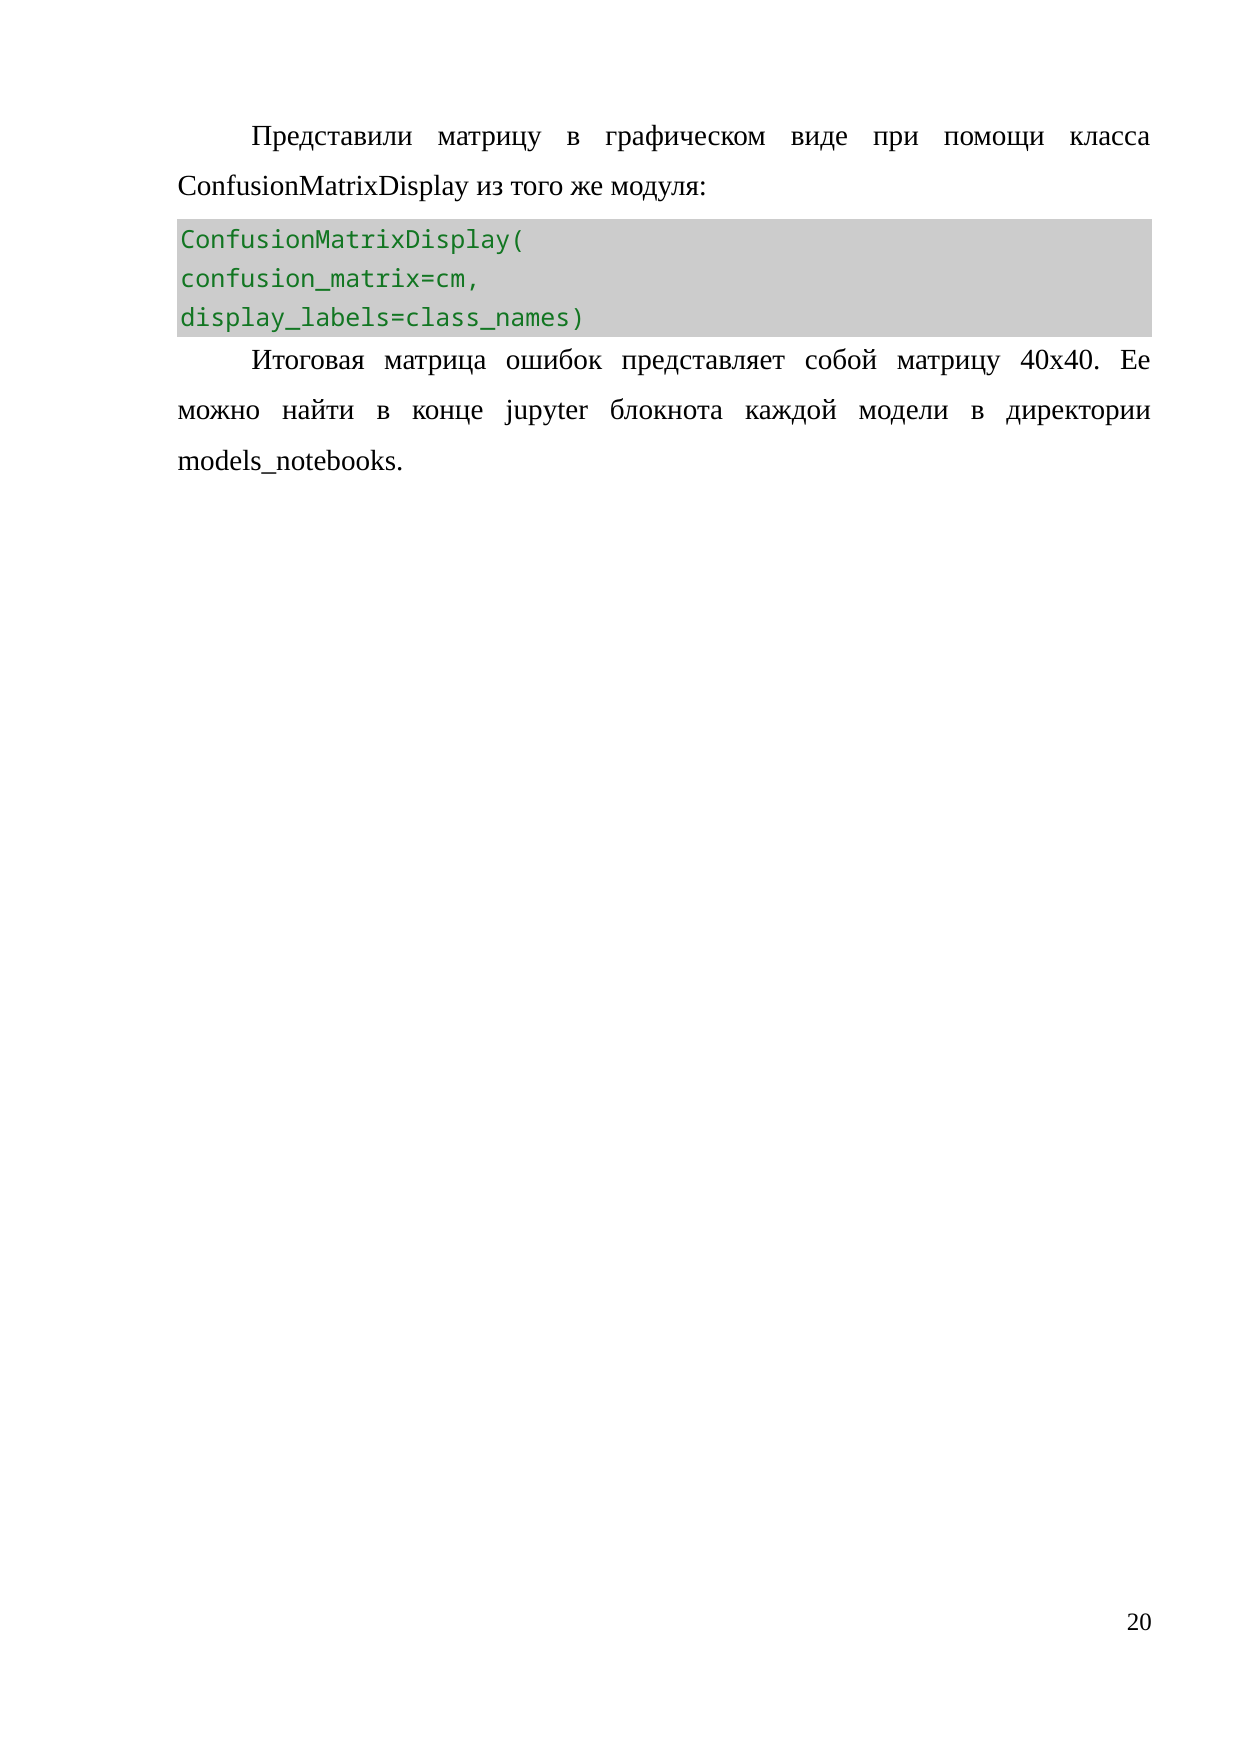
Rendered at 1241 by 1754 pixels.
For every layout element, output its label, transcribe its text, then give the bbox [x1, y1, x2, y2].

text Итоговая матрица ошибок представляет собой матрицу 40x40. Ее можно найти в конце jupyter блокнота каждой модели в директории models_notebooks. [177, 342, 1152, 476]
text Представили матрицу в графическом виде при помощи класса ConfusionMatrixDisplay из того же модуля: [177, 118, 1152, 202]
text ConfusionMatrixDisplay( [177, 219, 1152, 256]
text confusion_matrix=cm, display_labels=class_names) [177, 258, 1152, 337]
